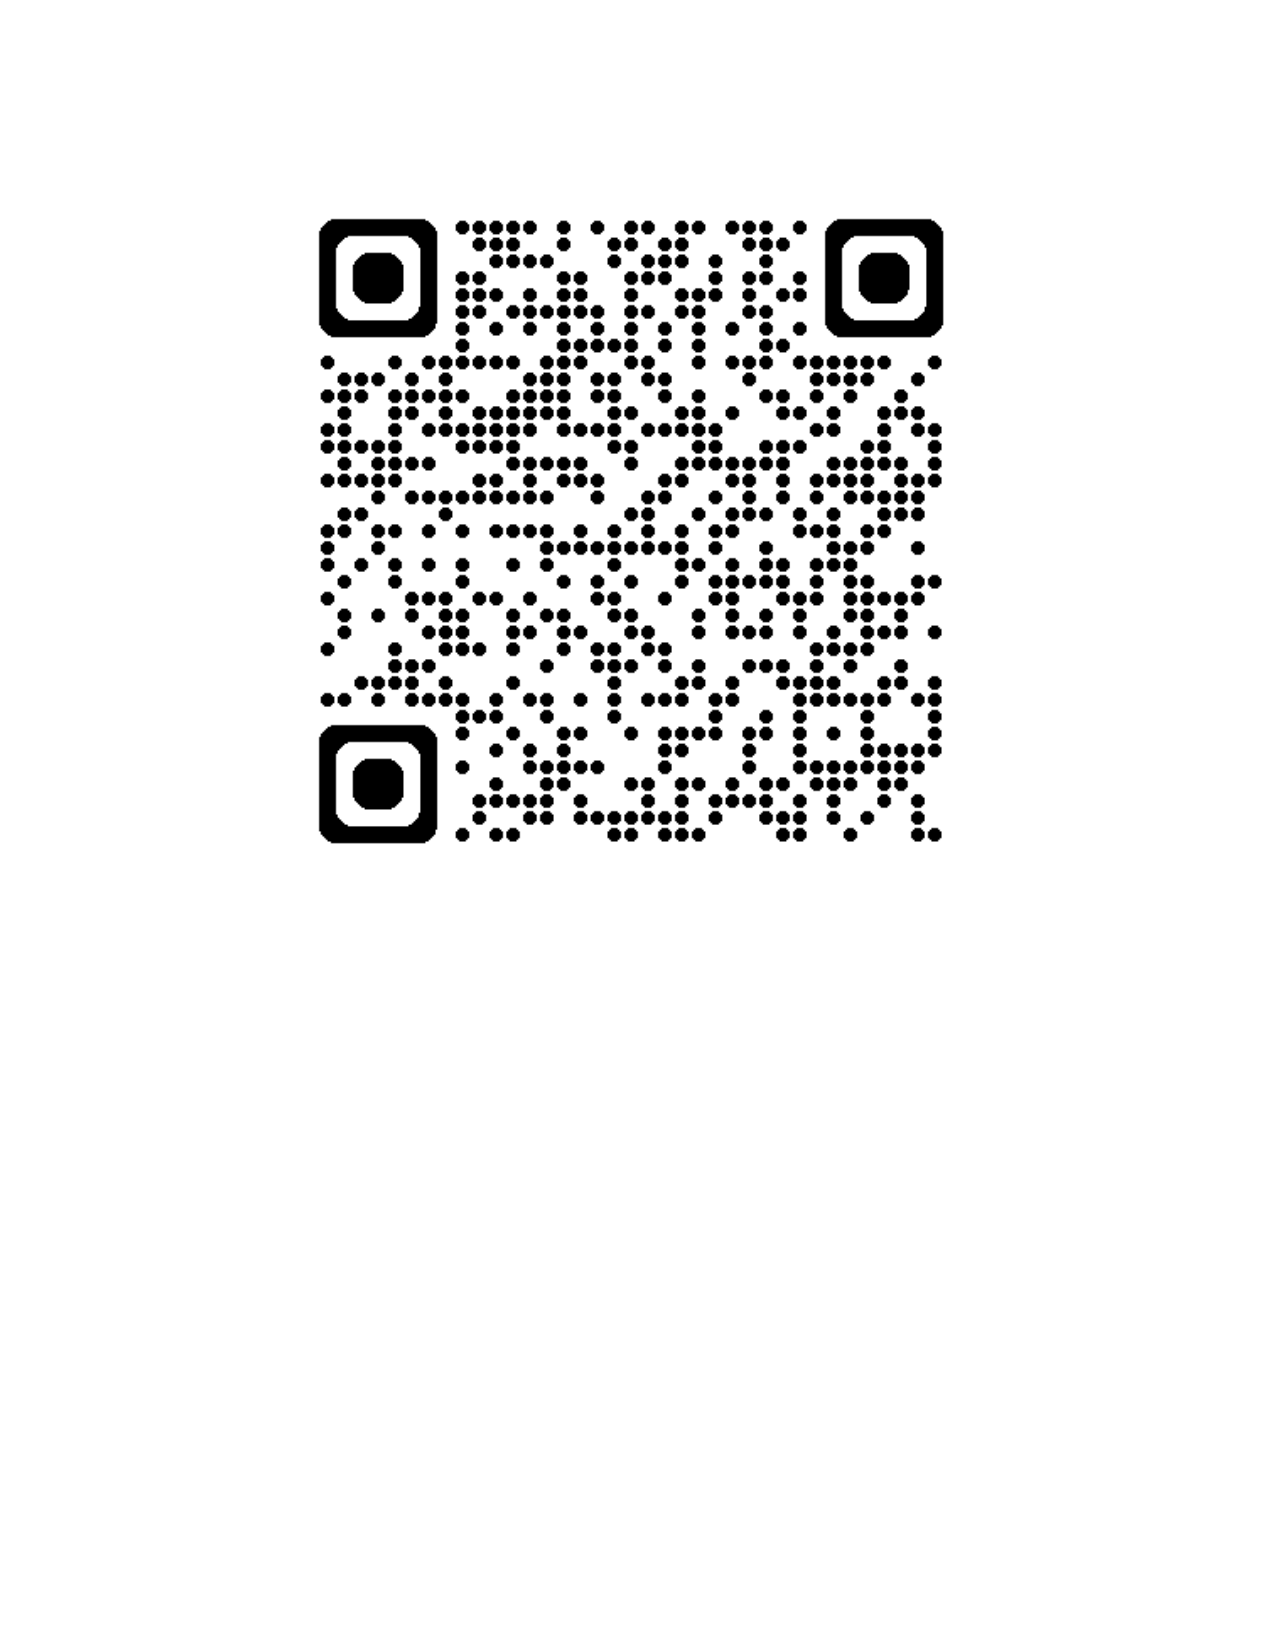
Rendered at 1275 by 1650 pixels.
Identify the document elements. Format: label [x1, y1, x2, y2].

picture [252, 152, 1011, 911]
